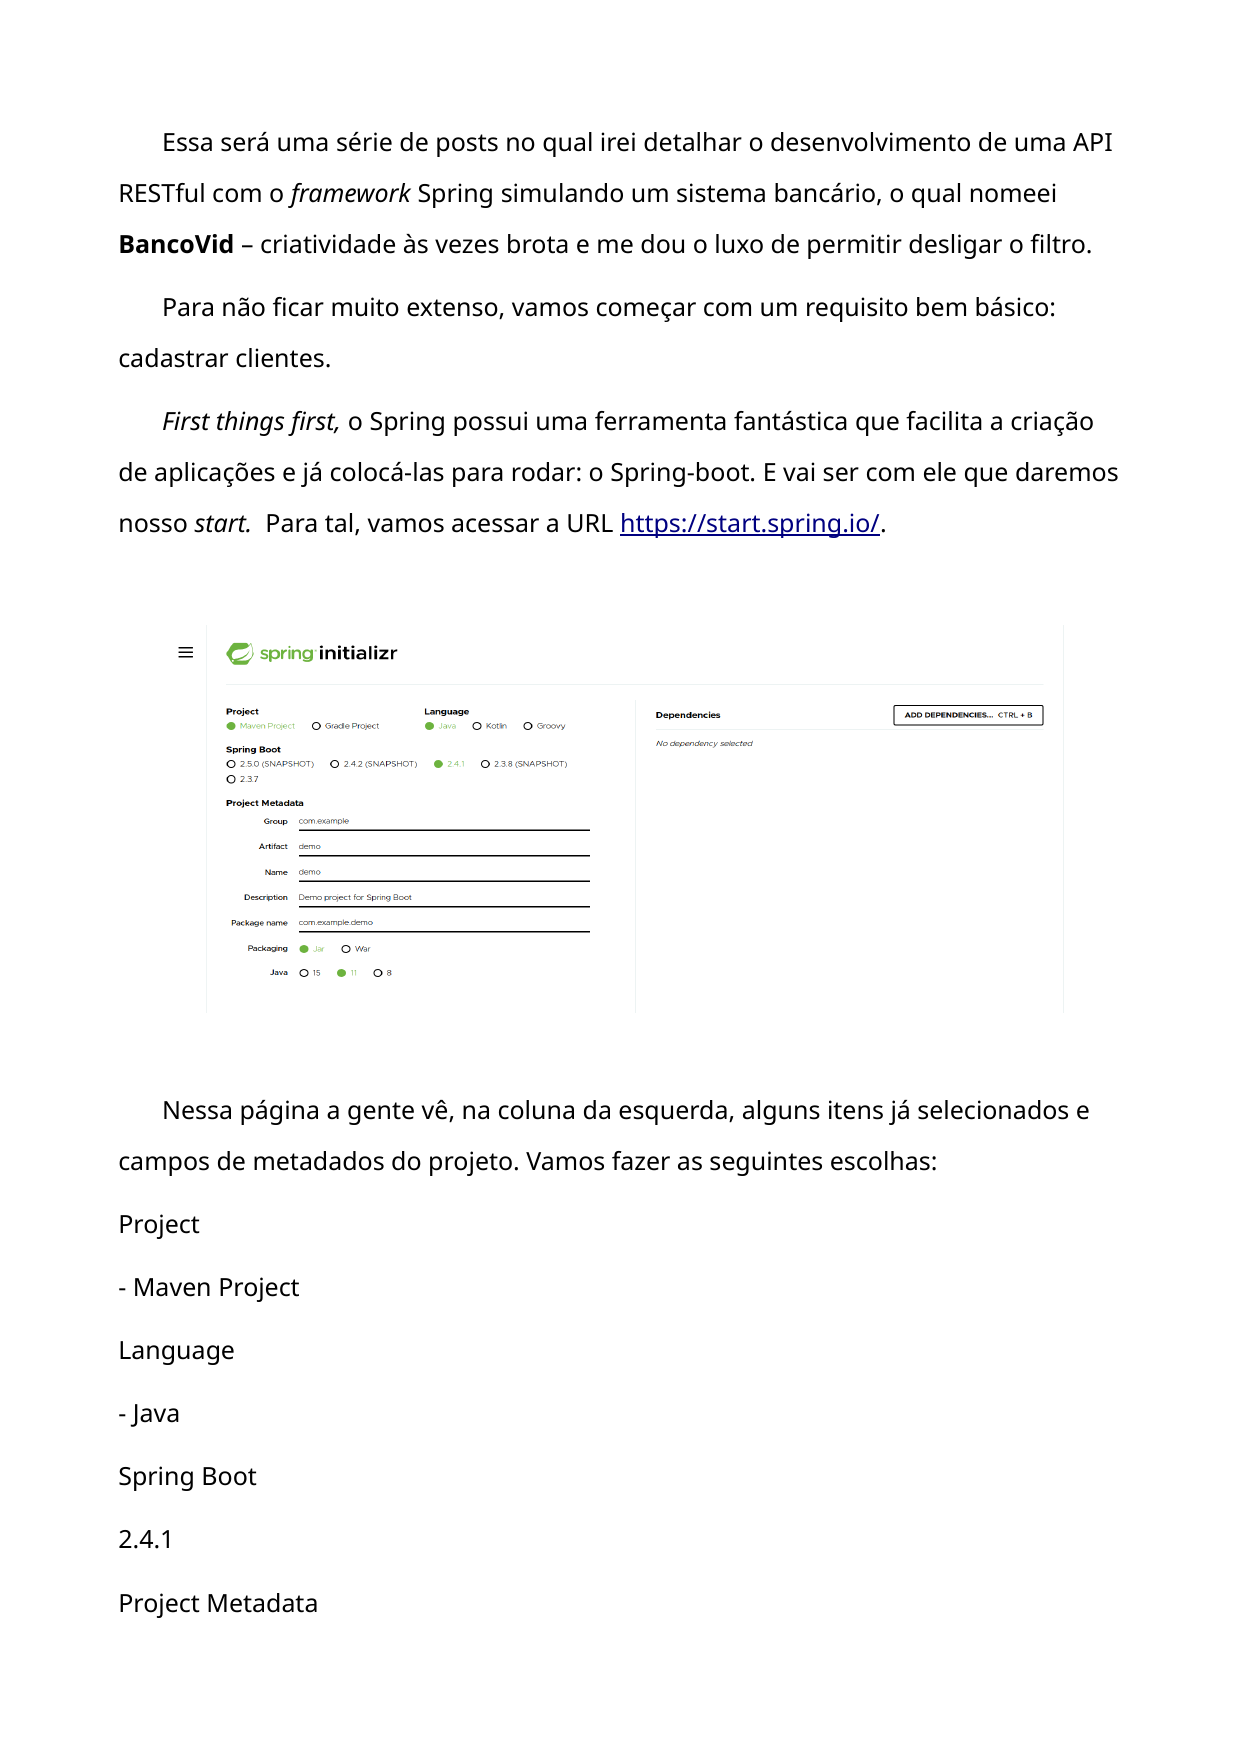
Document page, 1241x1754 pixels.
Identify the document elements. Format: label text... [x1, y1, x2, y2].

text Language [118, 1333, 1122, 1367]
text Nessa página a gente vê, na coluna da esquerda, alguns itens já selecionados e campos de metadados do projeto. Vamos fazer as seguintes escolhas: [118, 1092, 1122, 1177]
text Para não ficar muito extenso, vamos começar com um requisito bem básico: cadastrar clientes. [118, 289, 1122, 374]
picture [171, 625, 1069, 1013]
text Spring Boot [118, 1459, 1122, 1493]
text - Java [118, 1396, 1122, 1430]
text Project Metadata [118, 1585, 1122, 1619]
text 2.4.1 [118, 1522, 1122, 1556]
text - Maven Project [118, 1270, 1122, 1304]
text Project [118, 1207, 1122, 1241]
text Essa será uma série de posts no qual irei detalhar o desenvolvimento de uma API RESTful com o framework Spring simulando um sistema bancário, o qual nomeei BancoVid – criatividade às vezes brota e me dou o luxo de permitir desligar o filtro. [118, 124, 1122, 260]
text First things first, o Spring possui uma ferramenta fantástica que facilita a criação de aplicações e já colocá-las para rodar: o Spring-boot. E vai ser com ele que daremos nosso start. Para tal, vamos acessar a URL https://start.spring.io/. [118, 403, 1122, 540]
